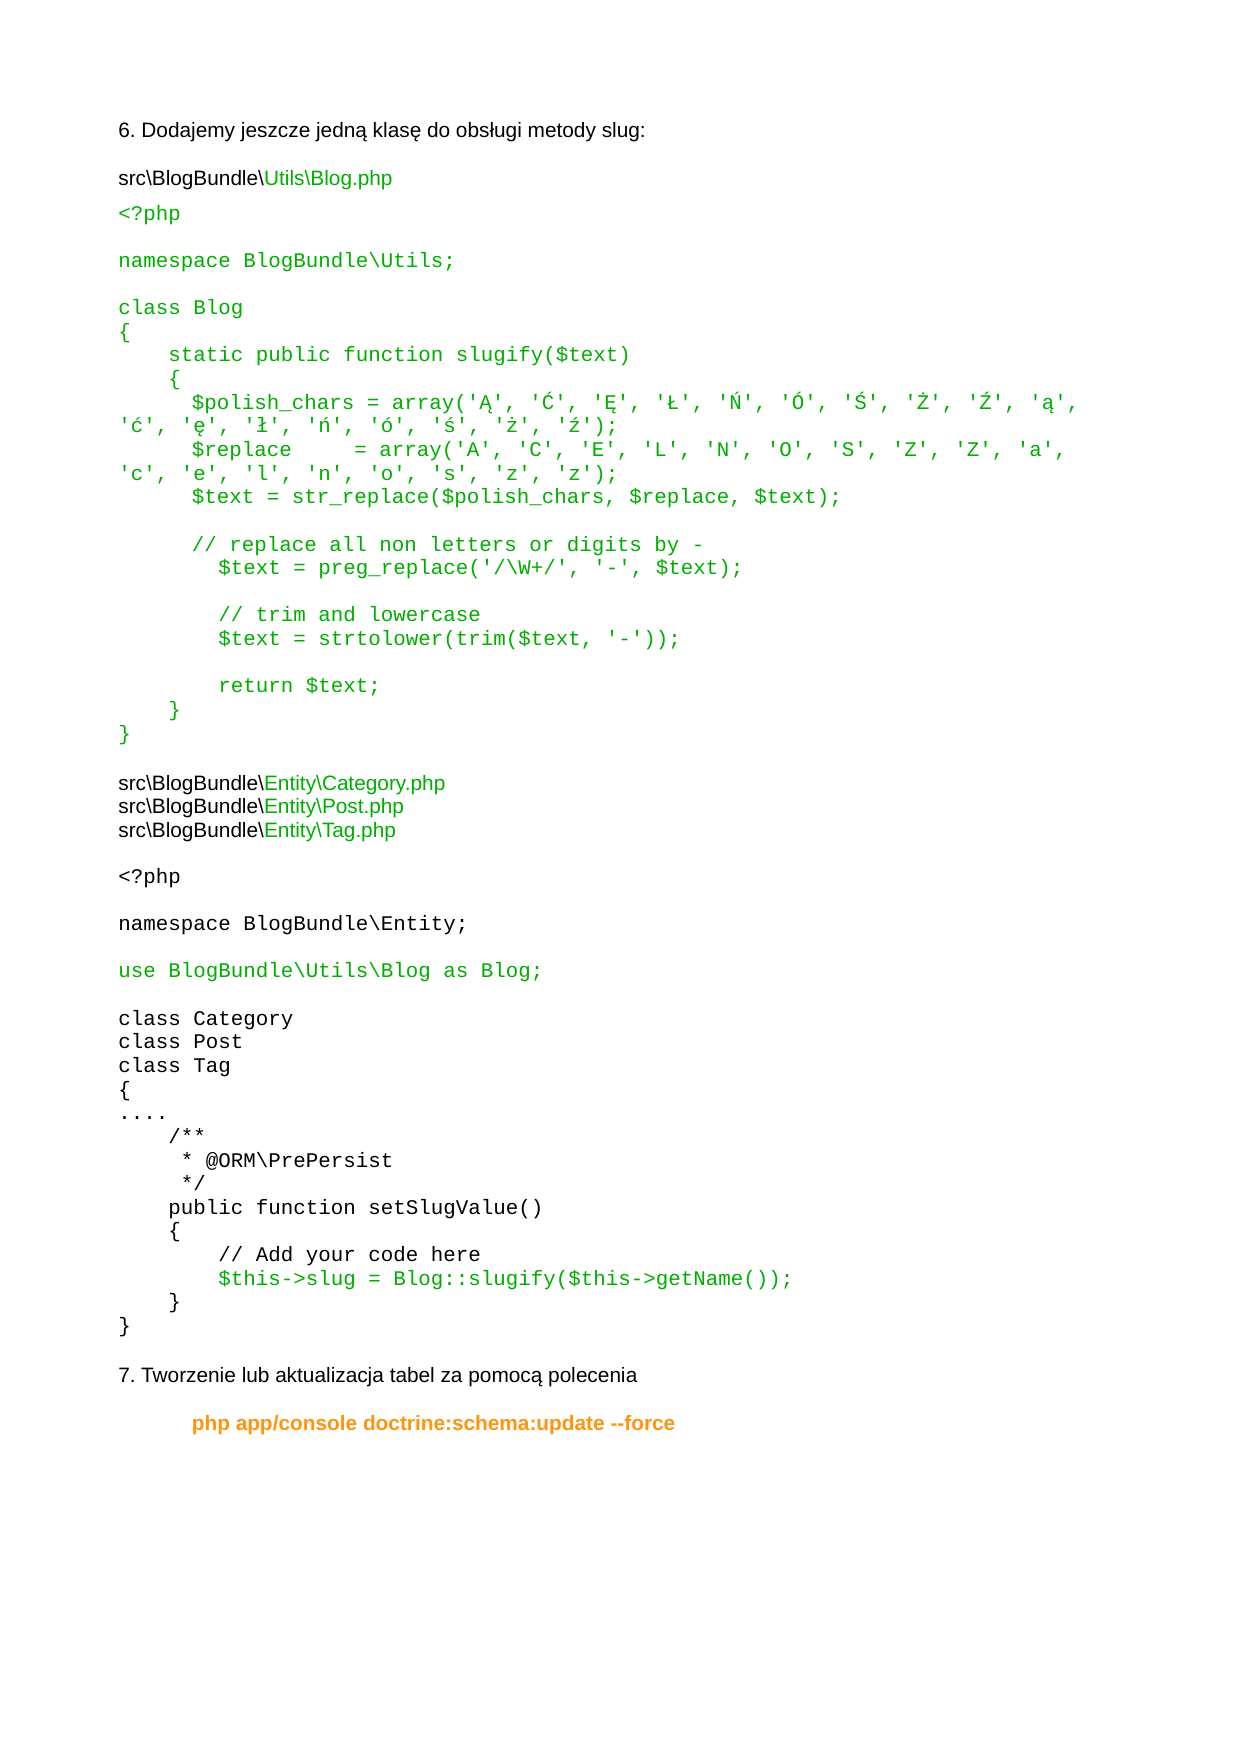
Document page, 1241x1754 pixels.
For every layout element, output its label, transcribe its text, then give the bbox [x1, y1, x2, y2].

text 6. Dodajemy jeszcze jedną klasę do obsługi metody slug: [118, 118, 1122, 142]
text */ [118, 1173, 1122, 1197]
text $polish_chars = array('Ą', 'Ć', 'Ę', 'Ł', 'Ń', 'Ó', 'Ś', 'Ż', 'Ź', 'ą', 'ć', 'ę', 'ł', 'ń', 'ó', 'ś', 'ż', 'ź'); [118, 392, 1122, 439]
text <?php [118, 866, 1122, 889]
text // Add your code here [118, 1244, 1122, 1268]
text src\BlogBundle\Utils\Blog.php [118, 166, 1122, 190]
text // trim and lowercase [118, 604, 1122, 628]
text return $text; [118, 675, 1122, 699]
text } [118, 1291, 1122, 1315]
text $text = preg_replace('/\W+/', '-', $text); [118, 557, 1122, 581]
text class Category [118, 1008, 1122, 1031]
text class Tag [118, 1055, 1122, 1079]
text src\BlogBundle\Entity\Post.php [118, 794, 1122, 818]
text $text = strtolower(trim($text, '-')); [118, 628, 1122, 652]
text static public function slugify($text) [118, 344, 1122, 368]
text } [118, 699, 1122, 723]
text } [118, 723, 1122, 746]
text } [118, 1315, 1122, 1339]
text public function setSlugValue() [118, 1197, 1122, 1221]
text class Post [118, 1031, 1122, 1055]
text class Blog [118, 297, 1122, 321]
text // replace all non letters or digits by - [118, 533, 1122, 557]
text $this->slug = Blog::slugify($this->getName()); [118, 1268, 1122, 1291]
text namespace BlogBundle\Utils; [118, 250, 1122, 273]
text * @ORM\PrePersist [118, 1149, 1122, 1173]
text 7. Tworzenie lub aktualizacja tabel za pomocą polecenia [118, 1363, 1122, 1387]
text $text = str_replace($polish_chars, $replace, $text); [118, 486, 1122, 510]
text namespace BlogBundle\Entity; [118, 913, 1122, 937]
text <?php [118, 202, 1122, 226]
text { [118, 368, 1122, 392]
text src\BlogBundle\Entity\Tag.php [118, 818, 1122, 842]
text { [118, 321, 1122, 344]
text src\BlogBundle\Entity\Category.php [118, 770, 1122, 794]
text /** [118, 1126, 1122, 1149]
text { [118, 1221, 1122, 1244]
text $replace = array('A', 'C', 'E', 'L', 'N', 'O', 'S', 'Z', 'Z', 'a', 'c', 'e', 'l', 'n', 'o', 's', 'z', 'z'); [118, 439, 1122, 486]
text .... [118, 1102, 1122, 1126]
text use BlogBundle\Utils\Blog as Blog; [118, 960, 1122, 984]
text php app/console doctrine:schema:update --force [118, 1411, 1122, 1434]
text { [118, 1079, 1122, 1102]
